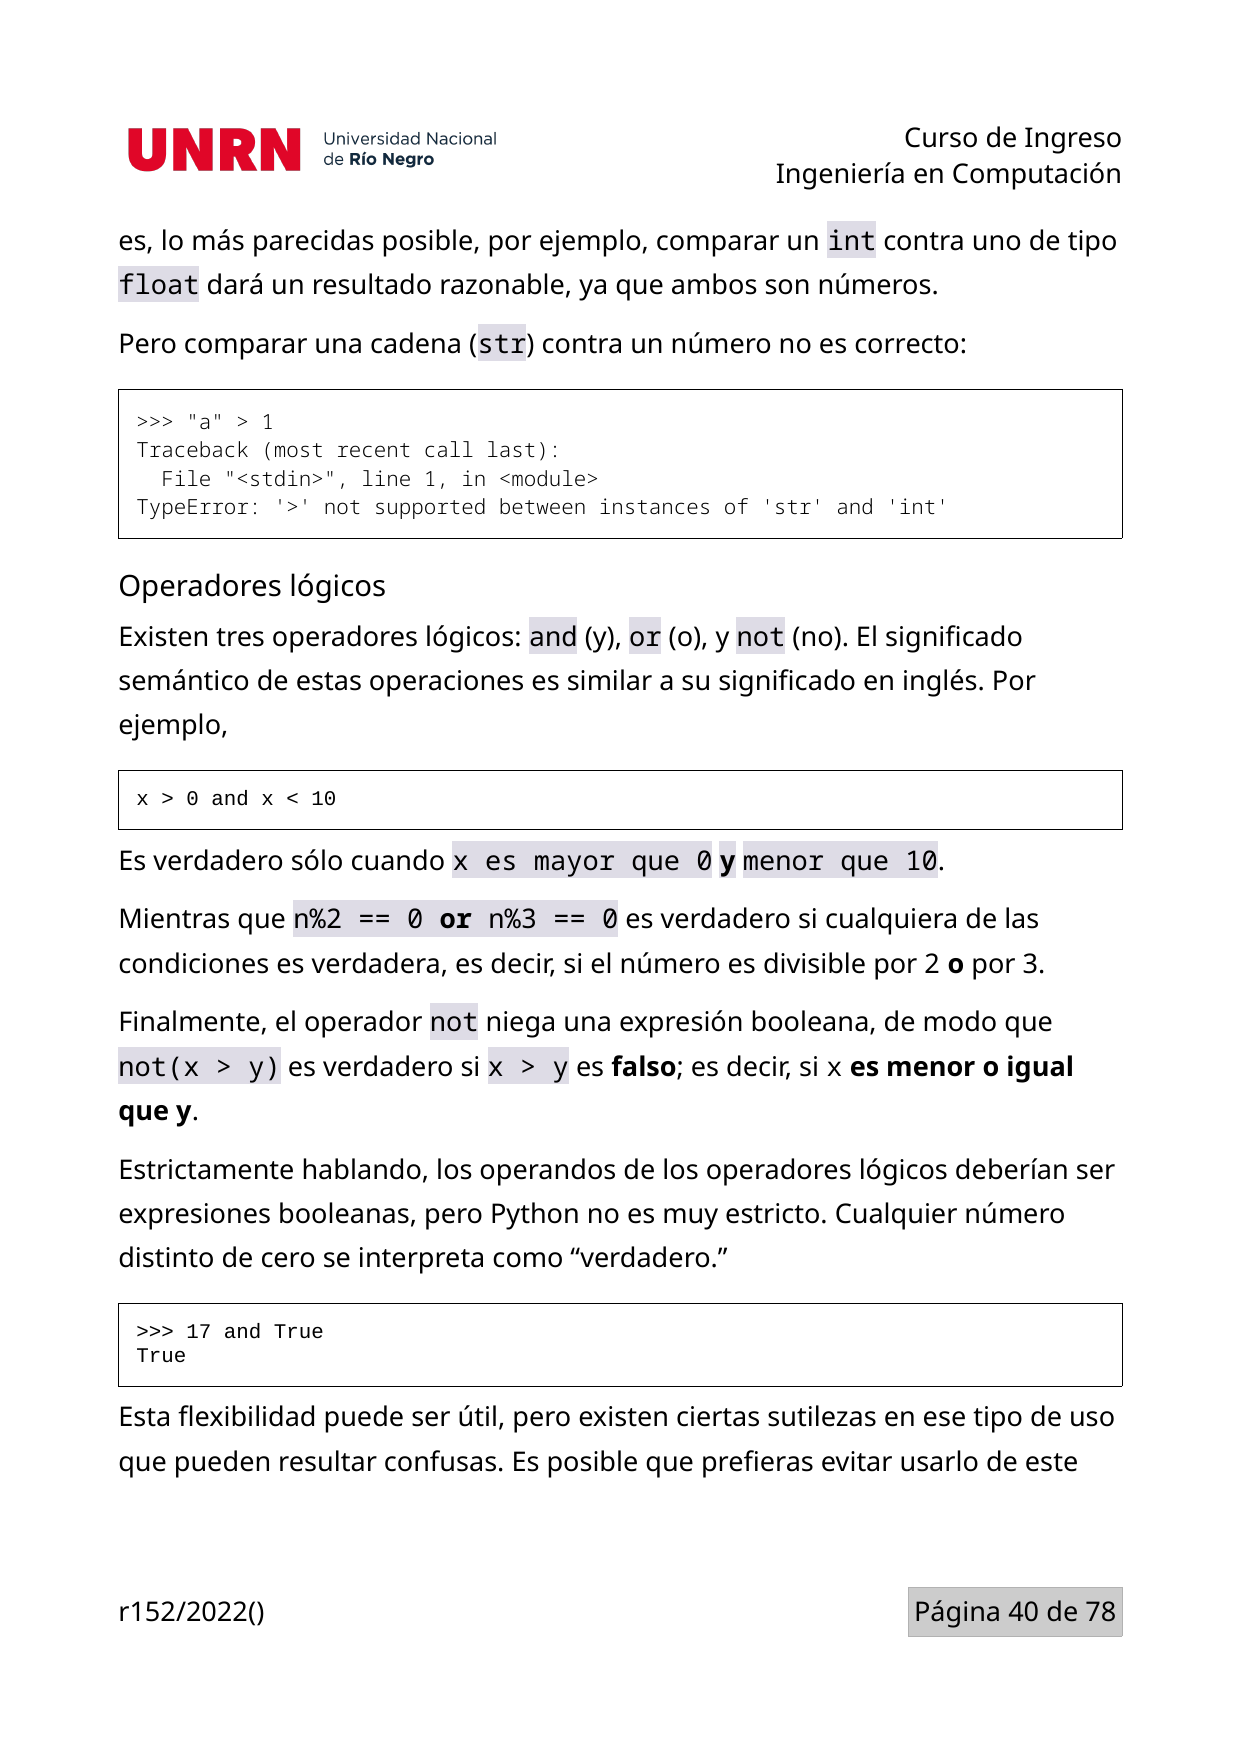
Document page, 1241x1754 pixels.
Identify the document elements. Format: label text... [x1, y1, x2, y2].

text TypeError: '>' not supported between instances of 'str' and 'int' [119, 474, 1122, 538]
text Esta flexibilidad puede ser útil, pero existen ciertas sutilezas en ese tipo de uso que pueden resultar confusas. Es posible que prefieras evitar usarlo de este [118, 1398, 1122, 1479]
text Mientras que n%2 == 0 or n%3 == 0 es verdadero si cualquiera de las condiciones es verdadera, es decir, si el número es divisible por 2 o por 3. [118, 900, 1122, 981]
text >>> "a" > 1 [119, 390, 1122, 417]
text Pero comparar una cadena (str) contra un número no es correcto: [526, 324, 1122, 361]
text Traceback (most recent call last): [119, 417, 1122, 446]
text Estrictamente hablando, los operandos de los operadores lógicos deberían ser expresiones booleanas, pero Python no es muy estricto. Cualquier número distinto de cero se interpreta como “verdadero.” [118, 1150, 1122, 1275]
text Existen tres operadores lógicos: and (y), or (o), y not (no). El significado semántico de estas operaciones es similar a su significado en inglés. Por ejemplo, [118, 617, 1122, 742]
text es, lo más parecidas posible, por ejemplo, comparar un int contra uno de tipo float dará un resultado razonable, ya que ambos son números. [118, 221, 1122, 302]
text File "<stdin>", line 1, in <module> [119, 446, 1122, 474]
text True [119, 1327, 1122, 1386]
subtitle Operadores lógicos [118, 565, 1122, 605]
picture [118, 118, 505, 180]
text Pero comparar una cadena (str) contra un número no es correcto: [118, 324, 478, 361]
text Es verdadero sólo cuando x es mayor que 0 y menor que 10. [118, 841, 452, 878]
text >>> 17 and True [119, 1304, 1122, 1327]
text Finalmente, el operador not niega una expresión booleana, de modo que not(x > y) es verdadero si x > y es falso; es decir, si x es menor o igual que y. [118, 1003, 1122, 1128]
text x > 0 and x < 10 [119, 771, 1122, 829]
text Es verdadero sólo cuando x es mayor que 0 y menor que 10. [938, 841, 1122, 878]
